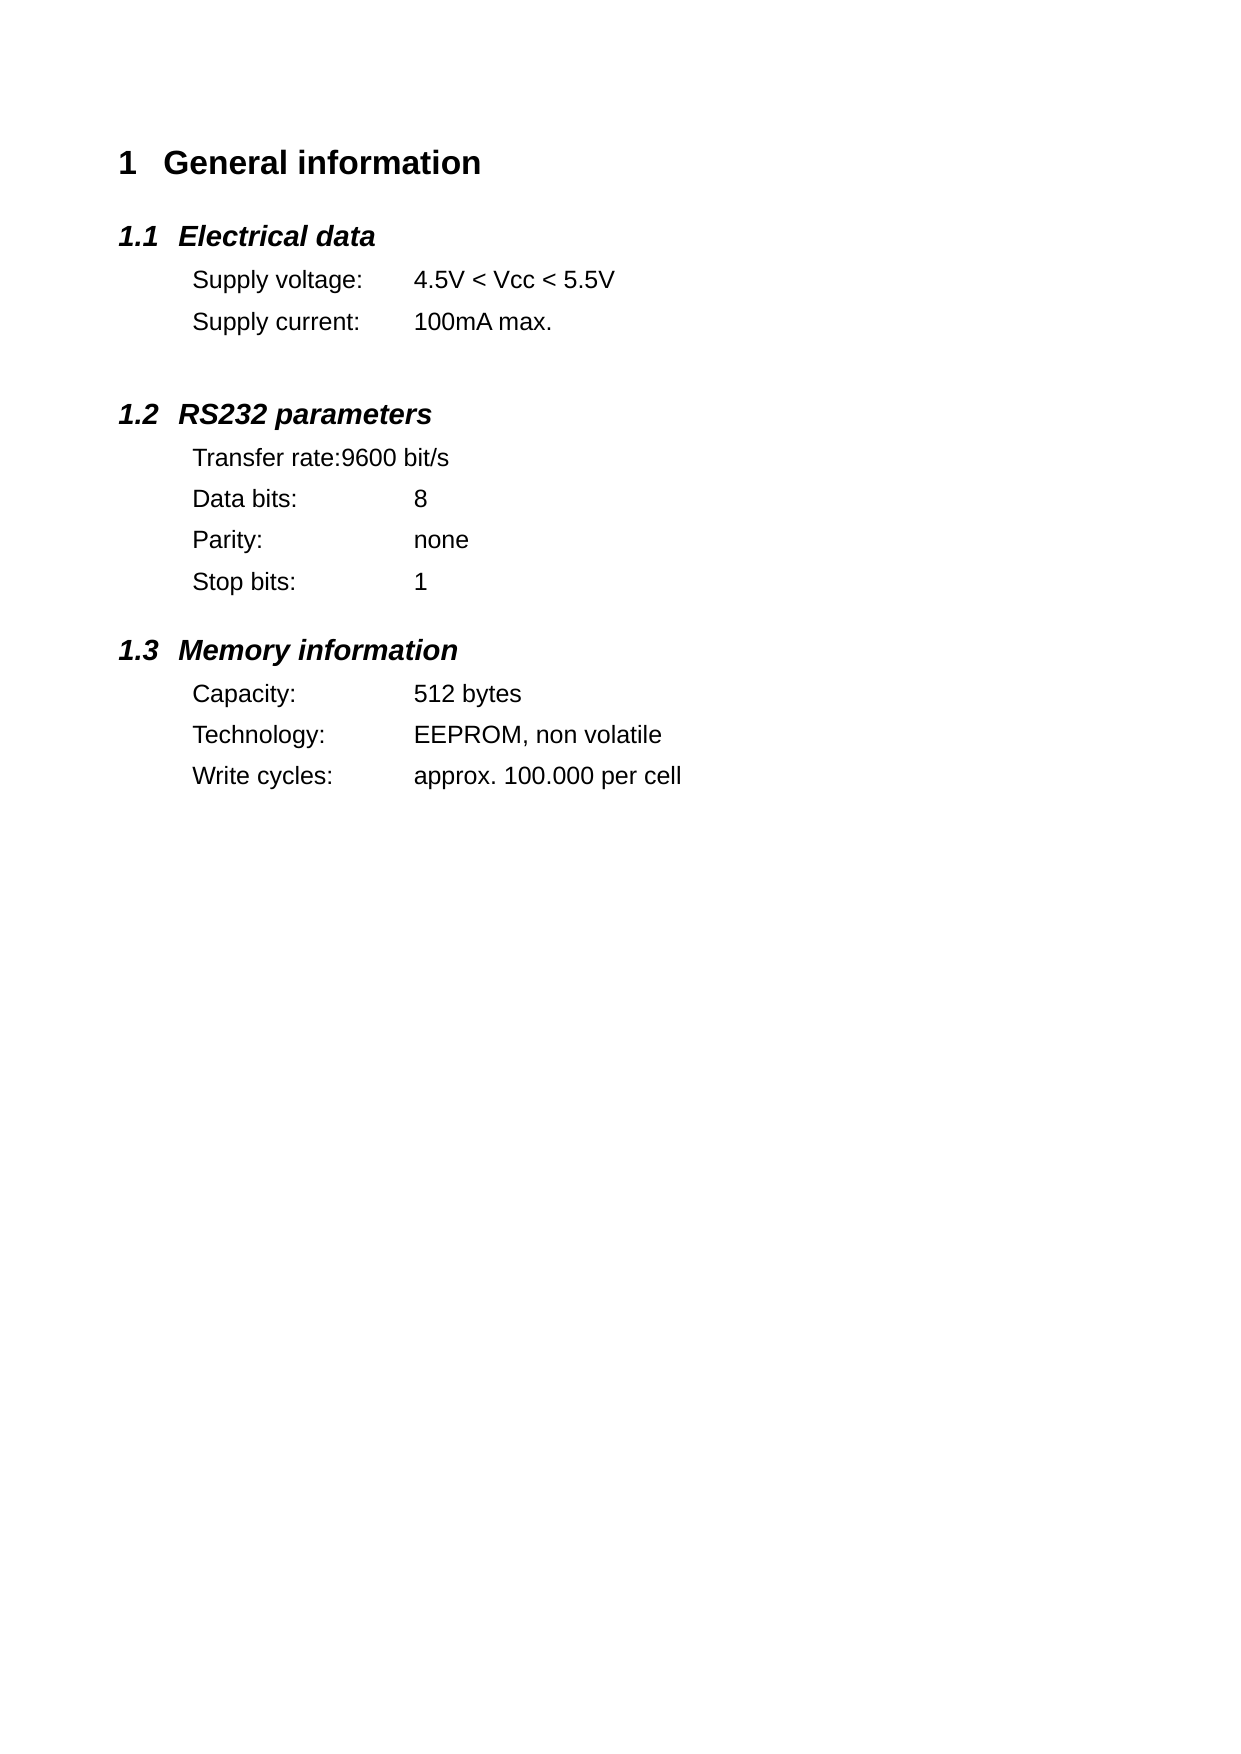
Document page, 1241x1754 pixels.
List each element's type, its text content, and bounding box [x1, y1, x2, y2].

text Write cycles: approx. 100.000 per cell [118, 761, 1122, 790]
subtitle RS232 parameters [118, 397, 1122, 430]
text Transfer rate:9600 bit/s [118, 443, 1122, 472]
text Supply voltage: 4.5V < Vcc < 5.5V [118, 265, 1122, 294]
subtitle Memory information [118, 633, 1122, 666]
subtitle General information [118, 143, 1122, 182]
subtitle Electrical data [118, 219, 1122, 253]
text Data bits: 8 [118, 484, 1122, 513]
text Stop bits: 1 [118, 567, 1122, 595]
text Technology: EEPROM, non volatile [118, 720, 1122, 749]
text Supply current: 100mA max. [118, 307, 1122, 335]
text Parity: none [118, 525, 1122, 554]
text Capacity: 512 bytes [118, 679, 1122, 708]
